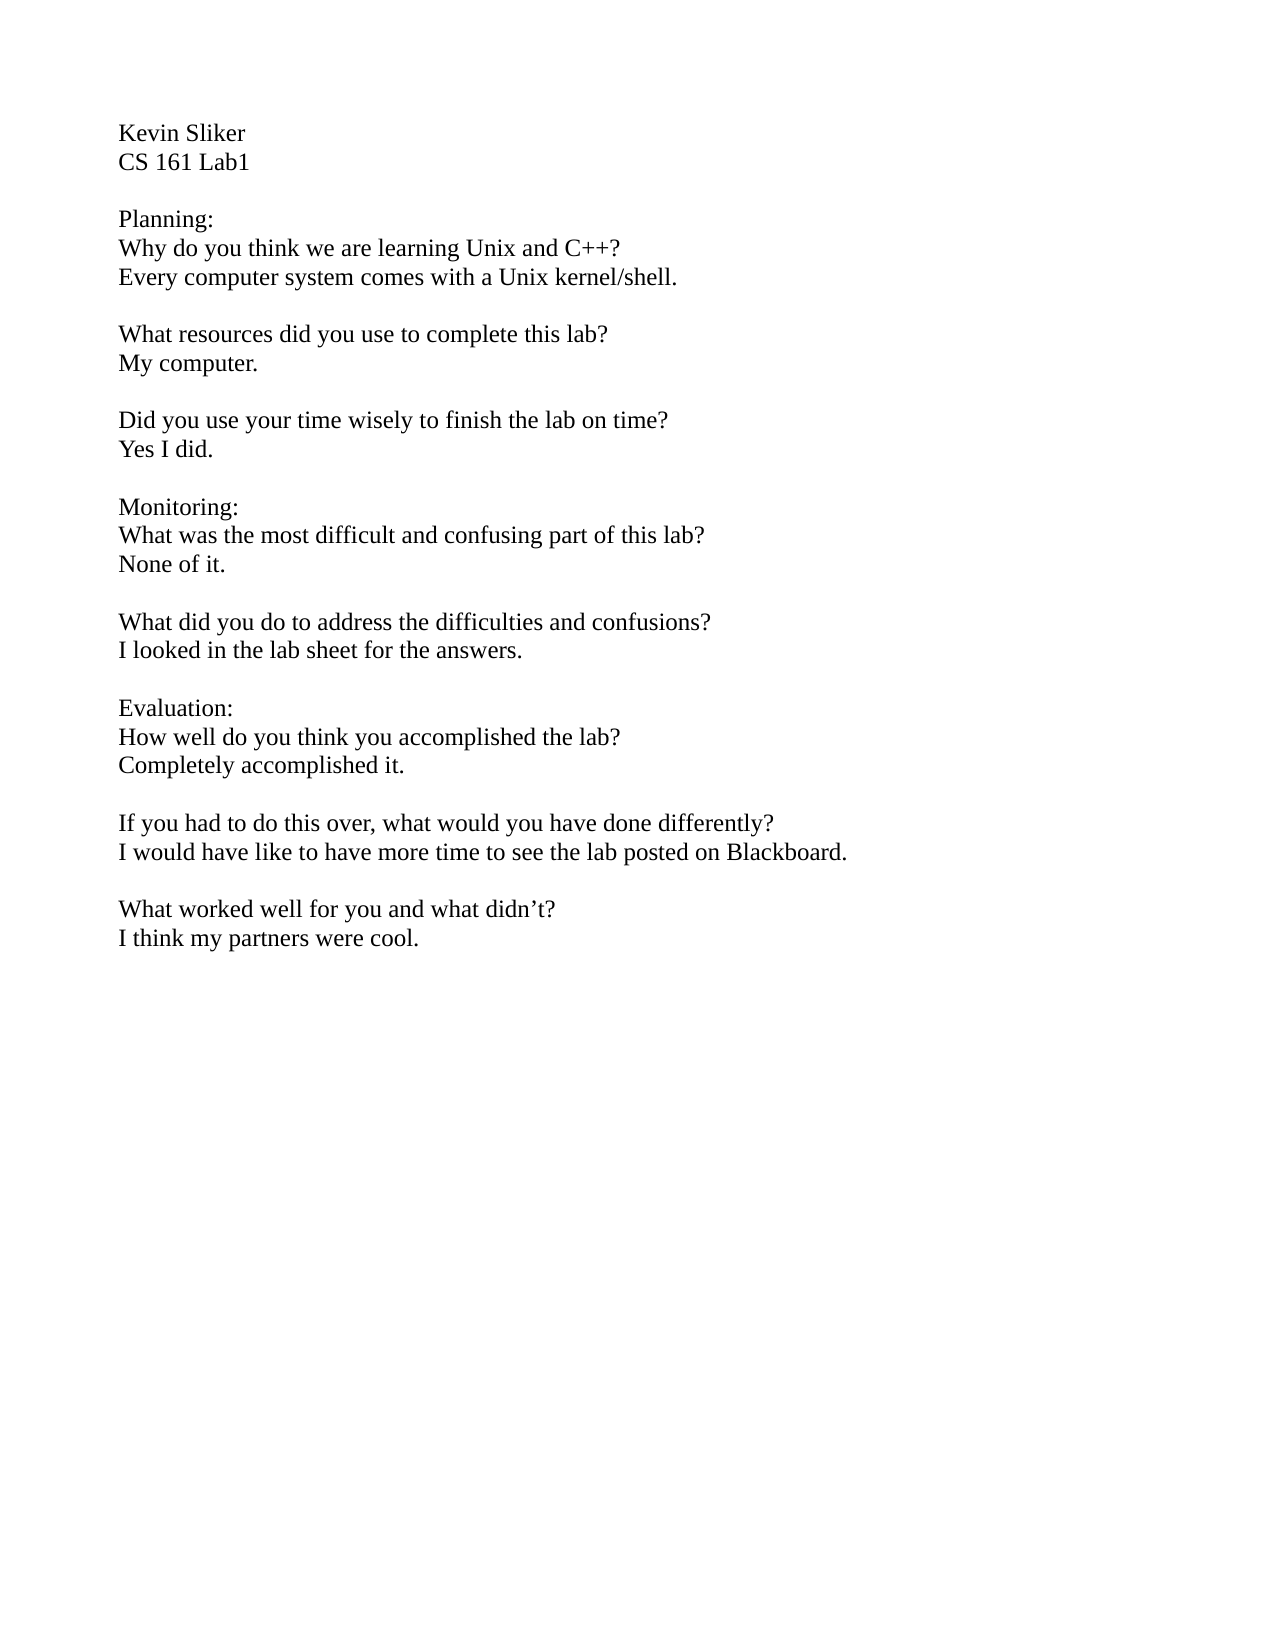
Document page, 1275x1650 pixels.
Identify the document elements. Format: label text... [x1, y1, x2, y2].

text CS 161 Lab1 [118, 147, 1157, 176]
text Kevin Sliker [118, 118, 1157, 147]
text Monitoring: [118, 492, 1157, 521]
text What was the most difficult and confusing part of this lab? [118, 521, 1157, 549]
text Completely accomplished it. [118, 751, 1157, 779]
text If you had to do this over, what would you have done differently? [118, 808, 1157, 837]
text I think my partners were cool. [118, 923, 1157, 952]
text None of it. [118, 549, 1157, 578]
text What worked well for you and what didn’t? [118, 894, 1157, 923]
text I would have like to have more time to see the lab posted on Blackboard. [118, 837, 1157, 866]
text Planning: [118, 204, 1157, 233]
text My computer. [118, 348, 1157, 377]
text Did you use your time wisely to finish the lab on time? [118, 406, 1157, 434]
text How well do you think you accomplished the lab? [118, 722, 1157, 751]
text I looked in the lab sheet for the answers. [118, 636, 1157, 664]
text Every computer system comes with a Unix kernel/shell. [118, 262, 1157, 291]
text Yes I did. [118, 434, 1157, 463]
text Why do you think we are learning Unix and C++? [118, 233, 1157, 262]
text What did you do to address the difficulties and confusions? [118, 607, 1157, 636]
text What resources did you use to complete this lab? [118, 319, 1157, 348]
text Evaluation: [118, 693, 1157, 722]
